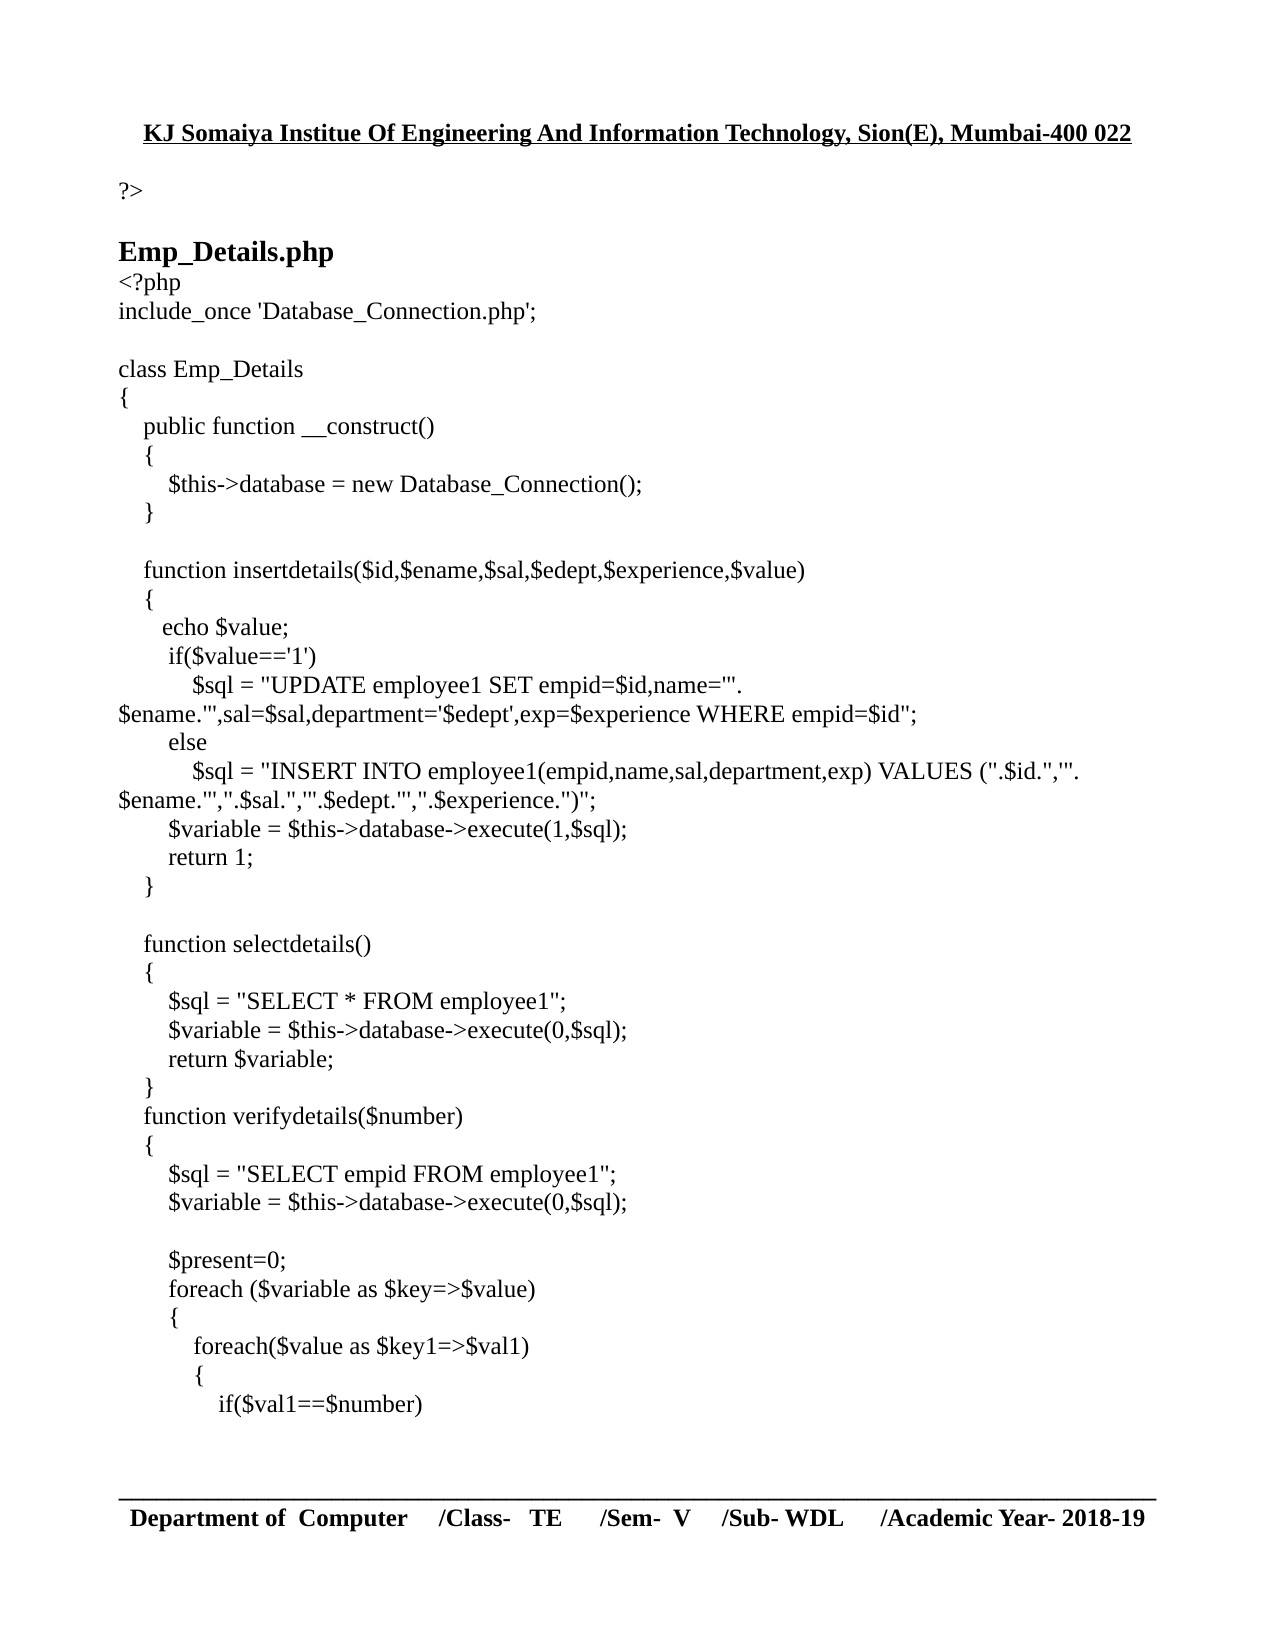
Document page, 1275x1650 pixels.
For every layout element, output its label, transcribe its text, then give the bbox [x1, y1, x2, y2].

text foreach ($variable as $key=>$value) [118, 1274, 1157, 1302]
text $sql = "UPDATE employee1 SET empid=$id,name='".$ename."',sal=$sal,department='$edept',exp=$experience WHERE empid=$id"; [118, 670, 1157, 727]
text function selectdetails() [118, 929, 1157, 957]
text } [118, 497, 1157, 526]
text function insertdetails($id,$ename,$sal,$edept,$experience,$value) [118, 555, 1157, 584]
text echo $value; [118, 612, 1157, 641]
text $sql = "SELECT * FROM employee1"; [118, 986, 1157, 1015]
text } [118, 1072, 1157, 1101]
text { [118, 957, 1157, 986]
text { [118, 1360, 1157, 1389]
text $variable = $this->database->execute(0,$sql); [118, 1015, 1157, 1044]
text { [118, 584, 1157, 612]
text class Emp_Details [118, 354, 1157, 382]
text $sql = "SELECT empid FROM employee1"; [118, 1159, 1157, 1187]
text Emp_Details.php [118, 234, 1157, 267]
text $this->database = new Database_Connection(); [118, 469, 1157, 497]
text if($value=='1') [118, 641, 1157, 670]
text return 1; [118, 842, 1157, 871]
text include_once 'Database_Connection.php'; [118, 296, 1157, 325]
text foreach($value as $key1=>$val1) [118, 1331, 1157, 1360]
text function verifydetails($number) [118, 1101, 1157, 1130]
text return $variable; [118, 1044, 1157, 1072]
text <?php [118, 267, 1157, 296]
text { [118, 440, 1157, 469]
text { [118, 1130, 1157, 1159]
text $variable = $this->database->execute(0,$sql); [118, 1187, 1157, 1216]
text else [118, 727, 1157, 756]
text { [118, 1302, 1157, 1331]
text } [118, 871, 1157, 900]
text public function __construct() [118, 411, 1157, 440]
text $present=0; [118, 1245, 1157, 1274]
text { [118, 382, 1157, 411]
text $sql = "INSERT INTO employee1(empid,name,sal,department,exp) VALUES (".$id.",'".$ename."',".$sal.",'".$edept."',".$experience.")"; [118, 756, 1157, 814]
text $variable = $this->database->execute(1,$sql); [118, 814, 1157, 842]
text if($val1==$number) [118, 1389, 1157, 1417]
text ?> [118, 176, 1157, 205]
